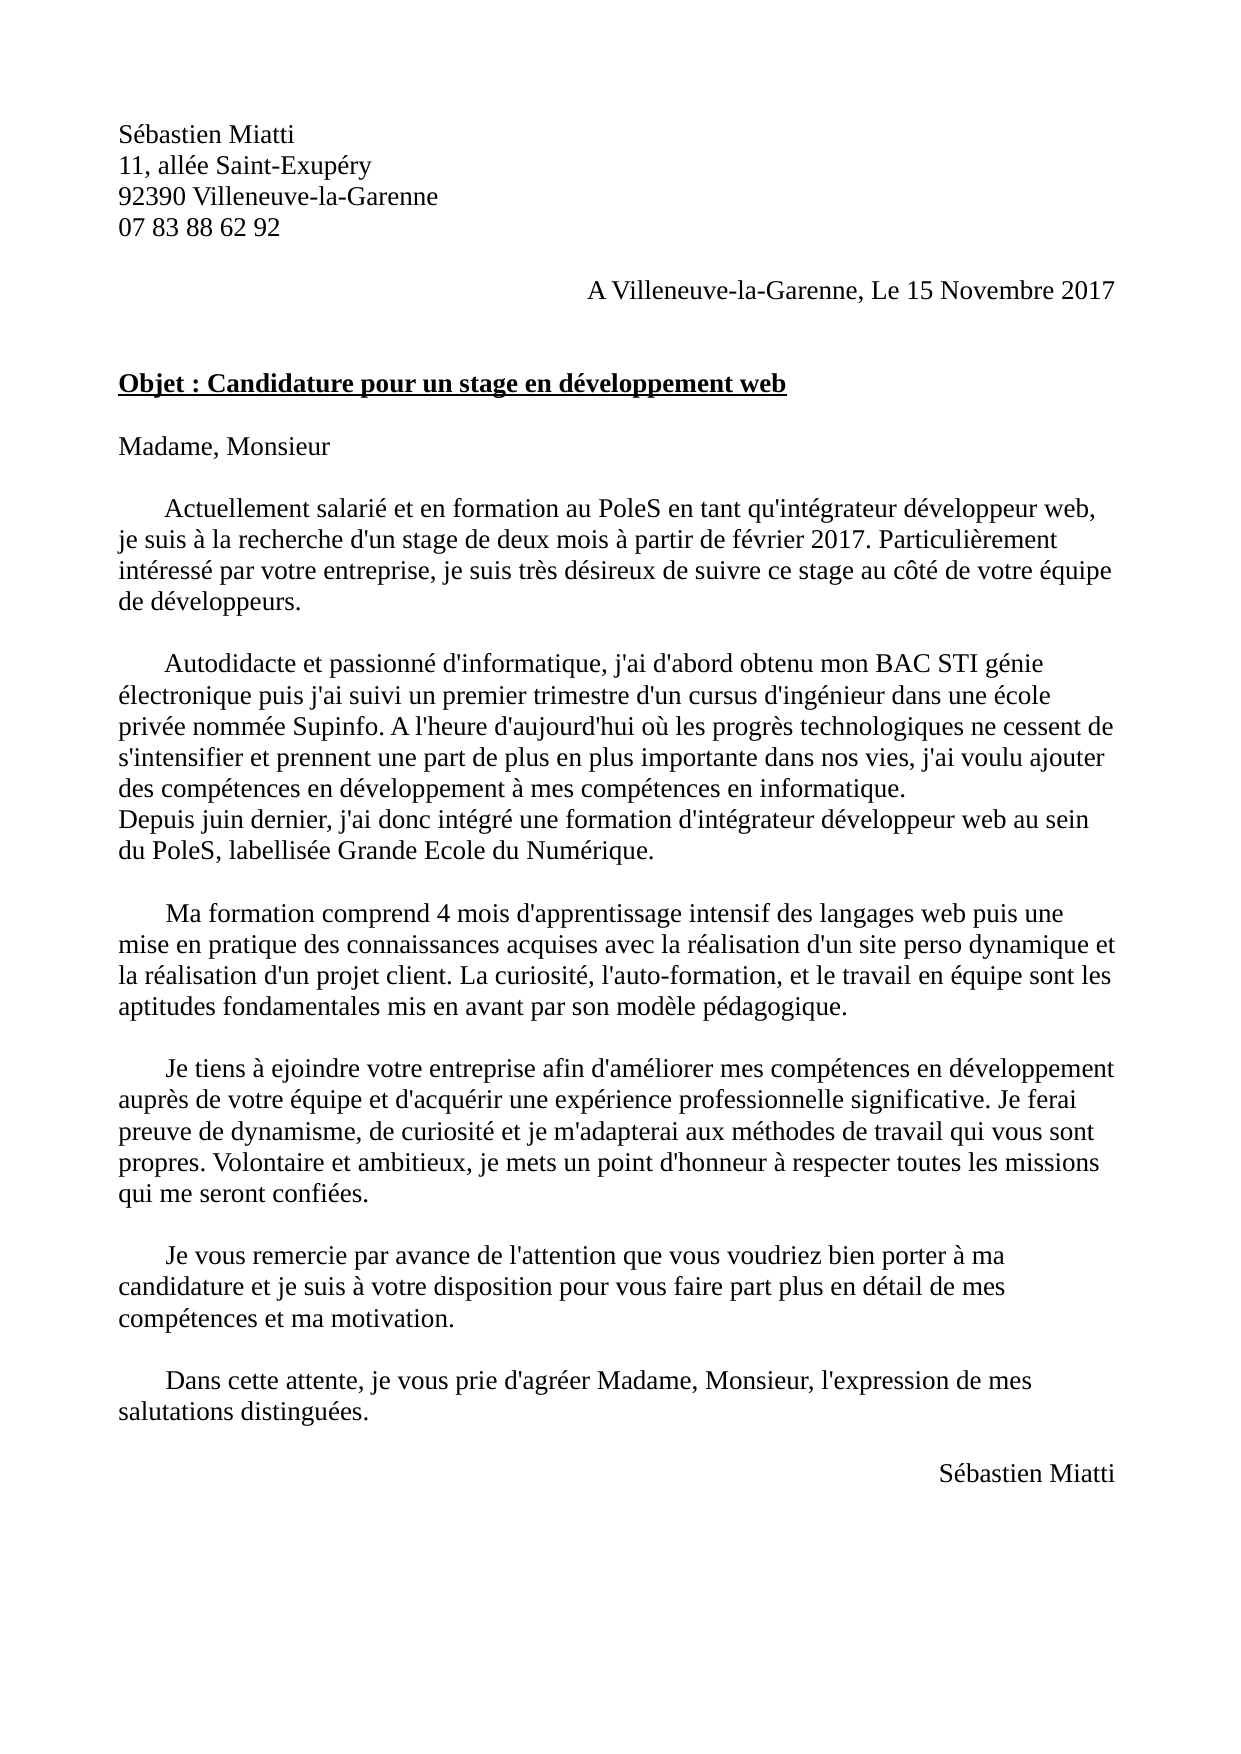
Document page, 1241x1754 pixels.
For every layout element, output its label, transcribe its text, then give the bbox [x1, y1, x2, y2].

text Autodidacte et passionné d'informatique, j'ai d'abord obtenu mon BAC STI génie électronique puis j'ai suivi un premier trimestre d'un cursus d'ingénieur dans une école privée nommée Supinfo. A l'heure d'aujourd'hui où les progrès technologiques ne cessent de s'intensifier et prennent une part de plus en plus importante dans nos vies, j'ai voulu ajouter des compétences en développement à mes compétences en informatique. [118, 648, 1122, 803]
text 92390 Villeneuve-la-Garenne [118, 180, 1122, 212]
text A Villeneuve-la-Garenne, Le 15 Novembre 2017 [118, 274, 1122, 305]
text Je tiens à ejoindre votre entreprise afin d'améliorer mes compétences en développement auprès de votre équipe et d'acquérir une expérience professionnelle significative. Je ferai preuve de dynamisme, de curiosité et je m'adapterai aux méthodes de travail qui vous sont propres. Volontaire et ambitieux, je mets un point d'honneur à respecter toutes les missions qui me seront confiées. [118, 1052, 1122, 1208]
text 11, allée Saint-Exupéry [118, 149, 1122, 180]
text Objet : Candidature pour un stage en développement web [118, 367, 1122, 398]
text Je vous remercie par avance de l'attention que vous voudriez bien porter à ma candidature et je suis à votre disposition pour vous faire part plus en détail de mes compétences et ma motivation. [118, 1239, 1122, 1333]
text Depuis juin dernier, j'ai donc intégré une formation d'intégrateur développeur web au sein du PoleS, labellisée Grande Ecole du Numérique. [118, 803, 1122, 866]
text Sébastien Miatti [118, 1457, 1122, 1488]
text 07 83 88 62 92 [118, 212, 1122, 243]
text Dans cette attente, je vous prie d'agréer Madame, Monsieur, l'expression de mes salutations distinguées. [118, 1364, 1122, 1426]
text Madame, Monsieur [118, 429, 1122, 461]
text Ma formation comprend 4 mois d'apprentissage intensif des langages web puis une mise en pratique des connaissances acquises avec la réalisation d'un site perso dynamique et la réalisation d'un projet client. La curiosité, l'auto-formation, et le travail en équipe sont les aptitudes fondamentales mis en avant par son modèle pédagogique. [118, 897, 1122, 1021]
text Sébastien Miatti [118, 118, 1122, 149]
text Actuellement salarié et en formation au PoleS en tant qu'intégrateur développeur web, je suis à la recherche d'un stage de deux mois à partir de février 2017. Particulièrement intéressé par votre entreprise, je suis très désireux de suivre ce stage au côté de votre équipe de développeurs. [118, 492, 1122, 616]
